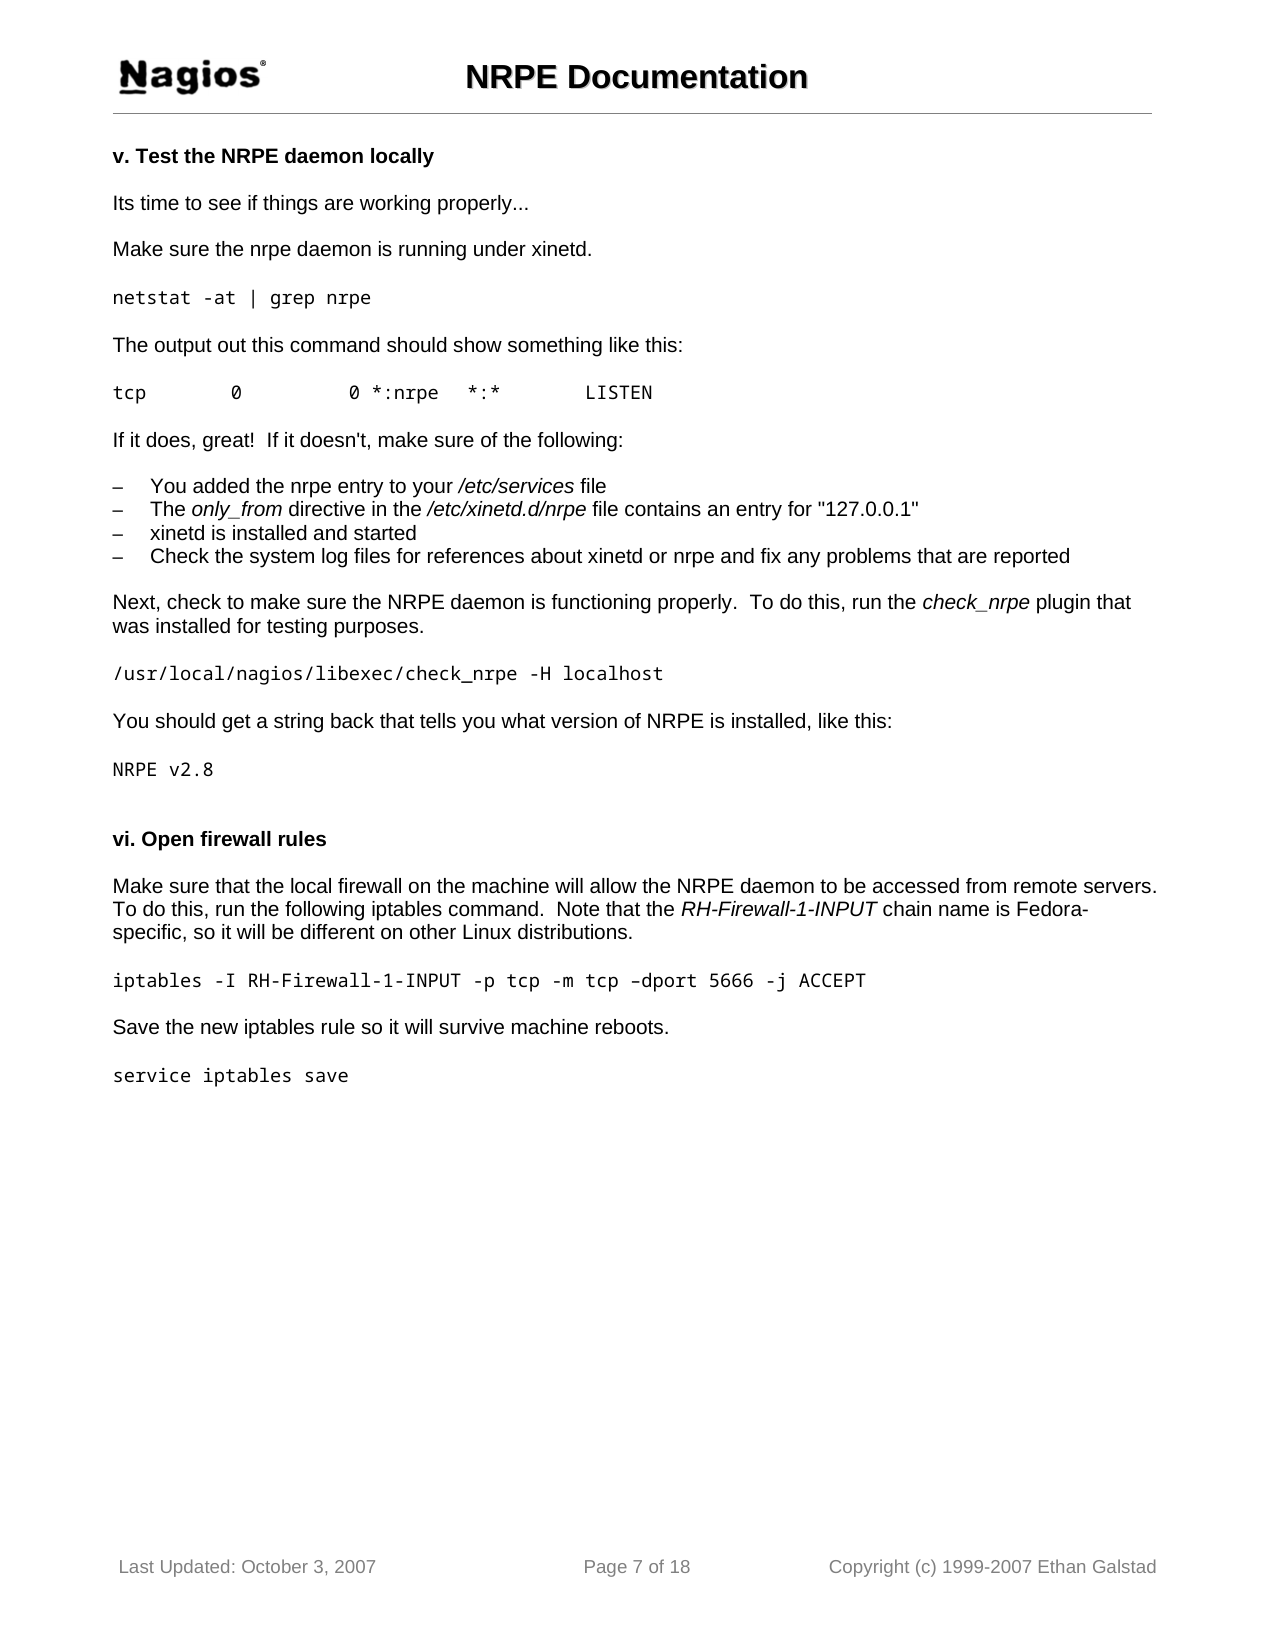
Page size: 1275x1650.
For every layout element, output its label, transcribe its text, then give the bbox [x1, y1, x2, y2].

text tcp 0 0 *:nrpe *:* LISTEN [112, 380, 1162, 405]
list The only_from directive in the /etc/xinetd.d/nrpe file contains an entry for "127.0.0.1" [112, 498, 1162, 521]
list xinetd is installed and started [112, 521, 1162, 544]
text Save the new iptables rule so it will survive machine reboots. [112, 1016, 1162, 1039]
text You should get a string back that tells you what version of NRPE is installed, like this: [112, 709, 1162, 733]
text service iptables save [112, 1062, 1162, 1088]
text v. Test the NRPE daemon locally [112, 145, 1162, 168]
text If it does, great! If it doesn't, make sure of the following: [112, 428, 1162, 452]
text iptables -I RH-Firewall-1-INPUT -p tcp -m tcp –dport 5666 -j ACCEPT [112, 967, 1162, 993]
text NRPE v2.8 [112, 756, 1162, 781]
text Make sure the nrpe daemon is running under xinetd. [112, 238, 1162, 261]
text Its time to see if things are working properly... [112, 192, 1162, 215]
text The output out this command should show something like this: [112, 333, 1162, 356]
text vi. Open firewall rules [112, 828, 1162, 851]
text netstat -at | grep nrpe [112, 284, 1162, 310]
text Next, check to make sure the NRPE daemon is functioning properly. To do this, run the check_nrpe plugin that was installed for testing purposes. [112, 591, 1162, 637]
text /usr/local/nagios/libexec/check_nrpe -H localhost [112, 661, 1162, 686]
text Make sure that the local firewall on the machine will allow the NRPE daemon to be accessed from remote servers. To do this, run the following iptables command. Note that the RH-Firewall-1-INPUT chain name is Fedora-specific, so it will be different on other Linux distributions. [112, 874, 1162, 944]
picture [118, 58, 268, 96]
list Check the system log files for references about xinetd or nrpe and fix any problems that are reported [112, 544, 1162, 568]
list You added the nrpe entry to your /etc/services file [112, 475, 1162, 498]
